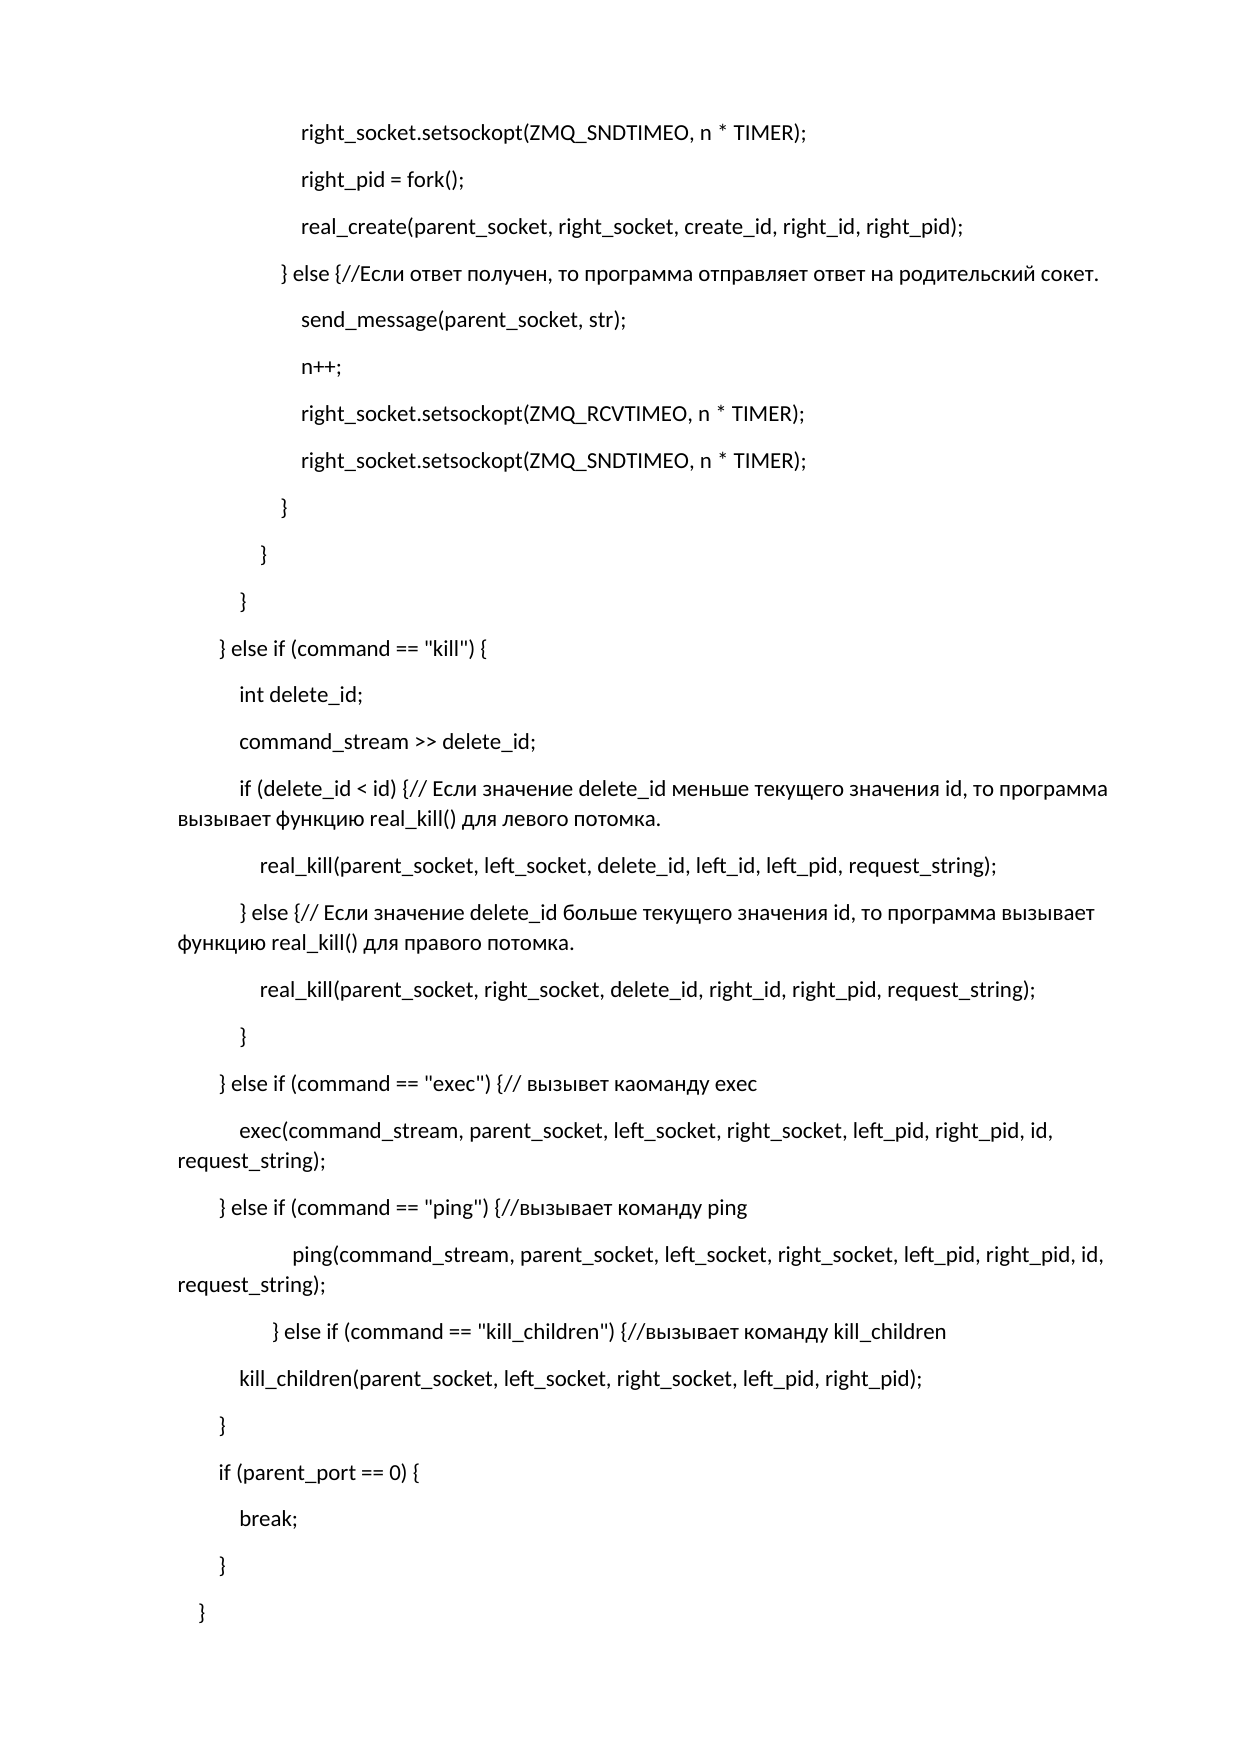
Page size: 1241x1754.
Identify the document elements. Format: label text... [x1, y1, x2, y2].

text exec(command_stream, parent_socket, left_socket, right_socket, left_pid, right_pid, id, request_string); [177, 1116, 1152, 1174]
text send_message(parent_socket, str); [177, 306, 1152, 334]
text } else if (command == "exec") {// вызывет каоманду exec [177, 1069, 1152, 1097]
text int delete_id; [177, 681, 1152, 709]
text if (parent_port == 0) { [177, 1458, 1152, 1486]
text real_kill(parent_socket, right_socket, delete_id, right_id, right_pid, request_string); [177, 975, 1152, 1003]
text right_socket.setsockopt(ZMQ_RCVTIMEO, n * TIMER); [177, 399, 1152, 427]
text kill_children(parent_socket, left_socket, right_socket, left_pid, right_pid); [177, 1364, 1152, 1392]
text } [177, 1598, 1152, 1626]
text real_kill(parent_socket, left_socket, delete_id, left_id, left_pid, request_string); [177, 851, 1152, 879]
text ping(command_stream, parent_socket, left_socket, right_socket, left_pid, right_pid, id, request_string); [177, 1240, 1152, 1298]
text command_stream >> delete_id; [177, 727, 1152, 756]
text } [177, 1551, 1152, 1579]
text } [177, 540, 1152, 568]
text } [177, 1411, 1152, 1439]
text } [177, 493, 1152, 521]
text } else if (command == "ping") {//вызывает команду ping [177, 1193, 1152, 1221]
text right_socket.setsockopt(ZMQ_SNDTIMEO, n * TIMER); [177, 446, 1152, 474]
text } else {// Если значение delete_id больше текущего значения id, то программа вызывает функцию real_kill() для правого потомка. [177, 898, 1152, 957]
text if (delete_id < id) {// Если значение delete_id меньше текущего значения id, то программа вызывает функцию real_kill() для левого потомка. [177, 774, 1152, 833]
text real_create(parent_socket, right_socket, create_id, right_id, right_pid); [177, 212, 1152, 240]
text break; [177, 1504, 1152, 1533]
text } else {//Если ответ получен, то программа отправляет ответ на родительский сокет. [177, 259, 1152, 287]
text } else if (command == "kill_children") {//вызывает команду kill_children [177, 1317, 1152, 1345]
text right_socket.setsockopt(ZMQ_SNDTIMEO, n * TIMER); [177, 118, 1152, 146]
text } else if (command == "kill") { [177, 634, 1152, 662]
text right_pid = fork(); [177, 165, 1152, 193]
text } [177, 1022, 1152, 1050]
text } [177, 587, 1152, 615]
text n++; [177, 352, 1152, 381]
